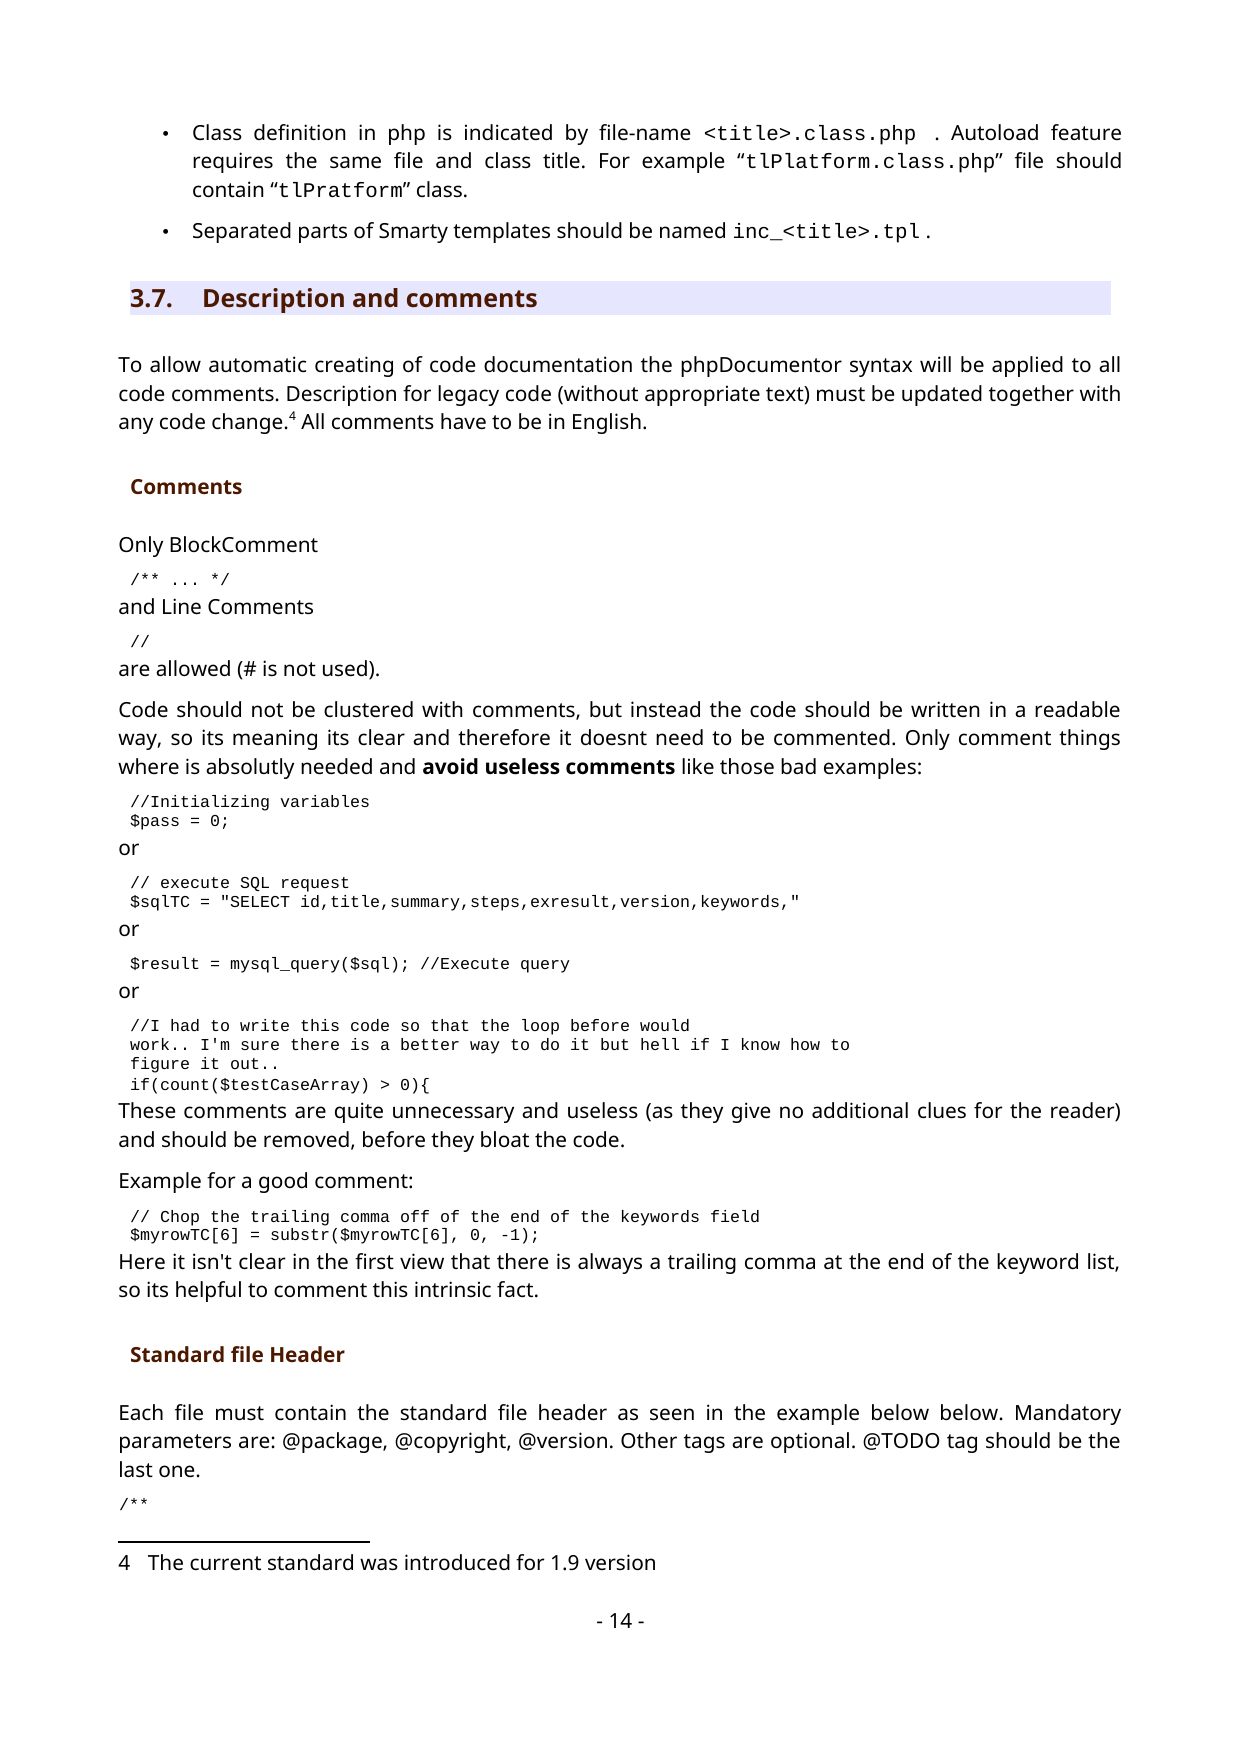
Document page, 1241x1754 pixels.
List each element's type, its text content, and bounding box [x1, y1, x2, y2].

text // [130, 634, 1122, 653]
subtitle Comments [130, 472, 1111, 500]
subtitle Standard file Header [130, 1340, 1111, 1368]
text if(count($testCaseArray) > 0){ [130, 1077, 1122, 1096]
text /** [119, 1497, 1122, 1516]
text Example for a good comment: [118, 1166, 1122, 1194]
text or [118, 833, 1122, 861]
text Here it isn't clear in the first view that there is always a trailing comma at the end of the keyword list, so its helpful to comment this intrinsic fact. [118, 1247, 1122, 1304]
text or [118, 976, 1122, 1004]
text are allowed (# is not used). [118, 654, 1122, 682]
list Separated parts of Smarty templates should be named inc_<title>.tpl . [162, 216, 1122, 245]
text Only BlockComment [118, 530, 1122, 558]
text // execute SQL request $sqlTC = "SELECT id,title,summary,steps,exresult,version,keywords," [130, 875, 1122, 912]
text These comments are quite unnecessary and useless (as they give no additional clues for the reader) and should be removed, before they bloat the code. [118, 1097, 1122, 1153]
subtitle Description and comments [130, 281, 1111, 315]
text and Line Comments [118, 592, 1122, 620]
text $result = mysql_query($sql); //Execute query [130, 956, 1122, 974]
text or [118, 914, 1122, 942]
text // Chop the trailing comma off of the end of the keywords field $myrowTC[6] = substr($myrowTC[6], 0, -1); [130, 1208, 1122, 1246]
text //I had to write this code so that the loop before would work.. I'm sure there is a better way to do it but hell if I know how to figure it out.. [130, 1018, 1122, 1074]
text The current standard was introduced for 1.9 version [118, 1548, 1122, 1576]
text To allow automatic creating of code documentation the phpDocumentor syntax will be applied to all code comments. Description for legacy code (without appropriate text) must be updated together with any code change. All comments have to be in English. [118, 350, 1122, 436]
text //Initializing variables $pass = 0; [130, 794, 1122, 832]
text Code should not be clustered with comments, but instead the code should be written in a readable way, so its meaning its clear and therefore it doesnt need to be commented. Only comment things where is absolutly needed and avoid useless comments like those bad examples: [118, 695, 1122, 780]
list Class definition in php is indicated by file-name <title>.class.php . Autoload feature requires the same file and class title. For example “tlPlatform.class.php” file should contain “tlPratform” class. [162, 118, 1122, 204]
text /** ... */ [130, 572, 1122, 591]
text Each file must contain the standard file header as seen in the example below below. Mandatory parameters are: @package, @copyright, @version. Other tags are optional. @TODO tag should be the last one. [118, 1398, 1122, 1483]
